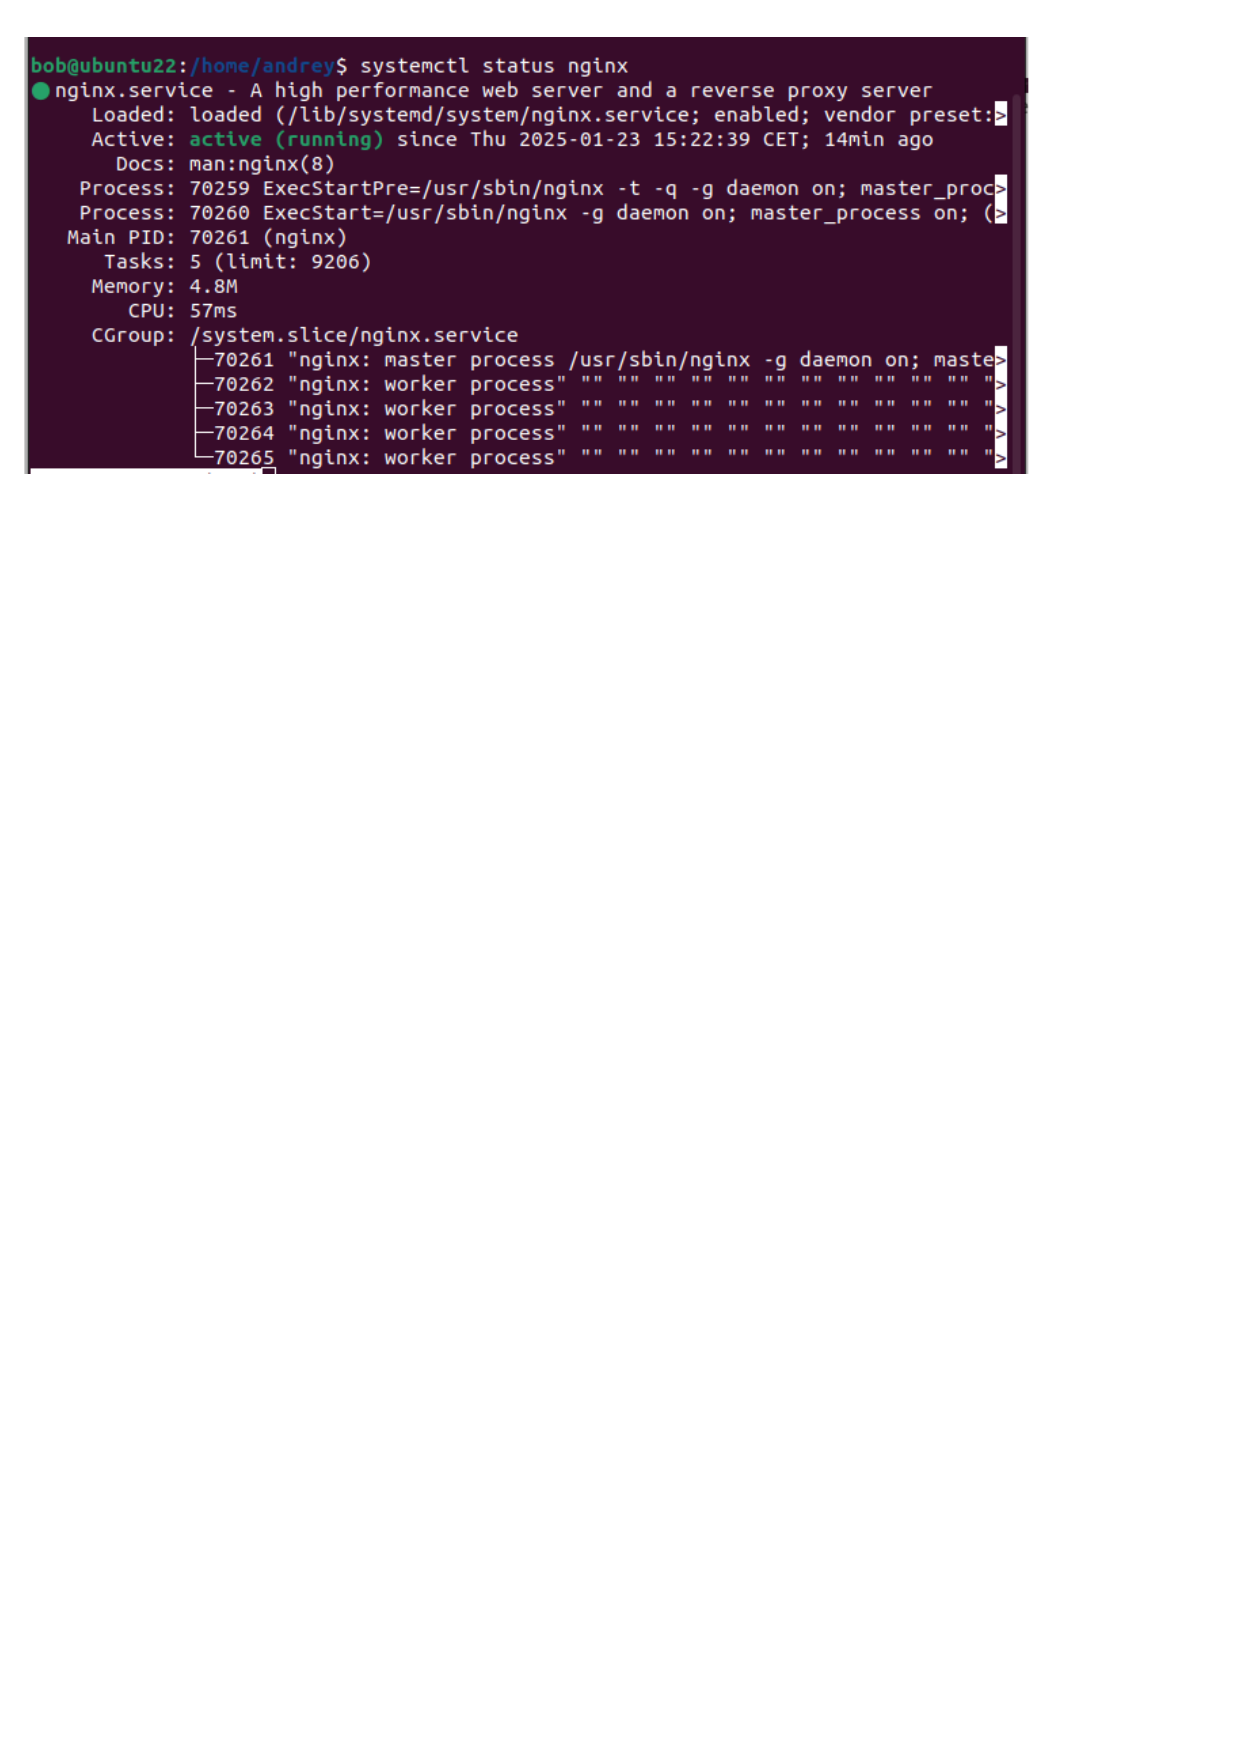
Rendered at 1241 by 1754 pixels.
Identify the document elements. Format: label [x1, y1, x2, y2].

picture [24, 37, 1029, 474]
